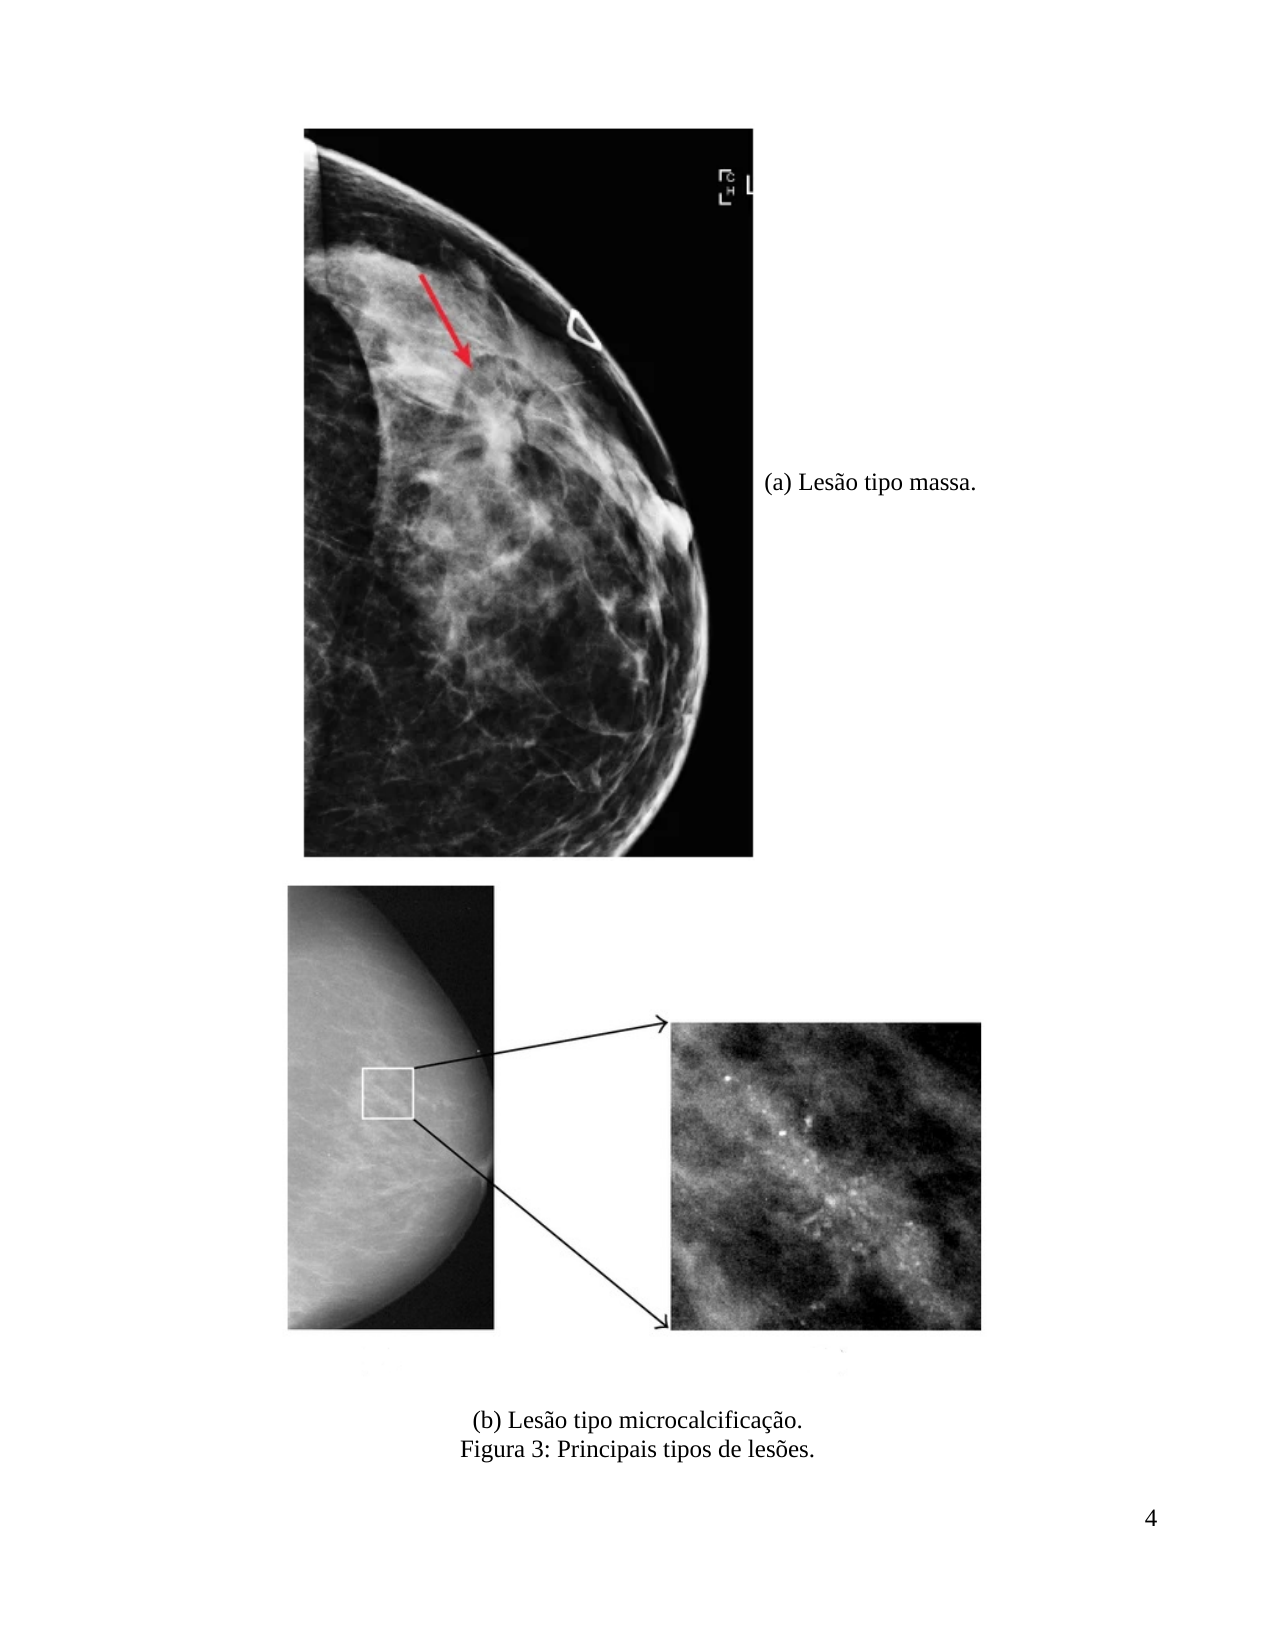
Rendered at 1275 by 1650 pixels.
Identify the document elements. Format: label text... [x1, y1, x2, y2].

text Figura 3: Principais tipos de lesões. [118, 1434, 1157, 1462]
text (b) Lesão tipo microcalcificação. [118, 1405, 1157, 1434]
picture [263, 118, 1006, 1400]
text (a) Lesão tipo massa. [758, 118, 1157, 862]
text [118, 118, 298, 862]
